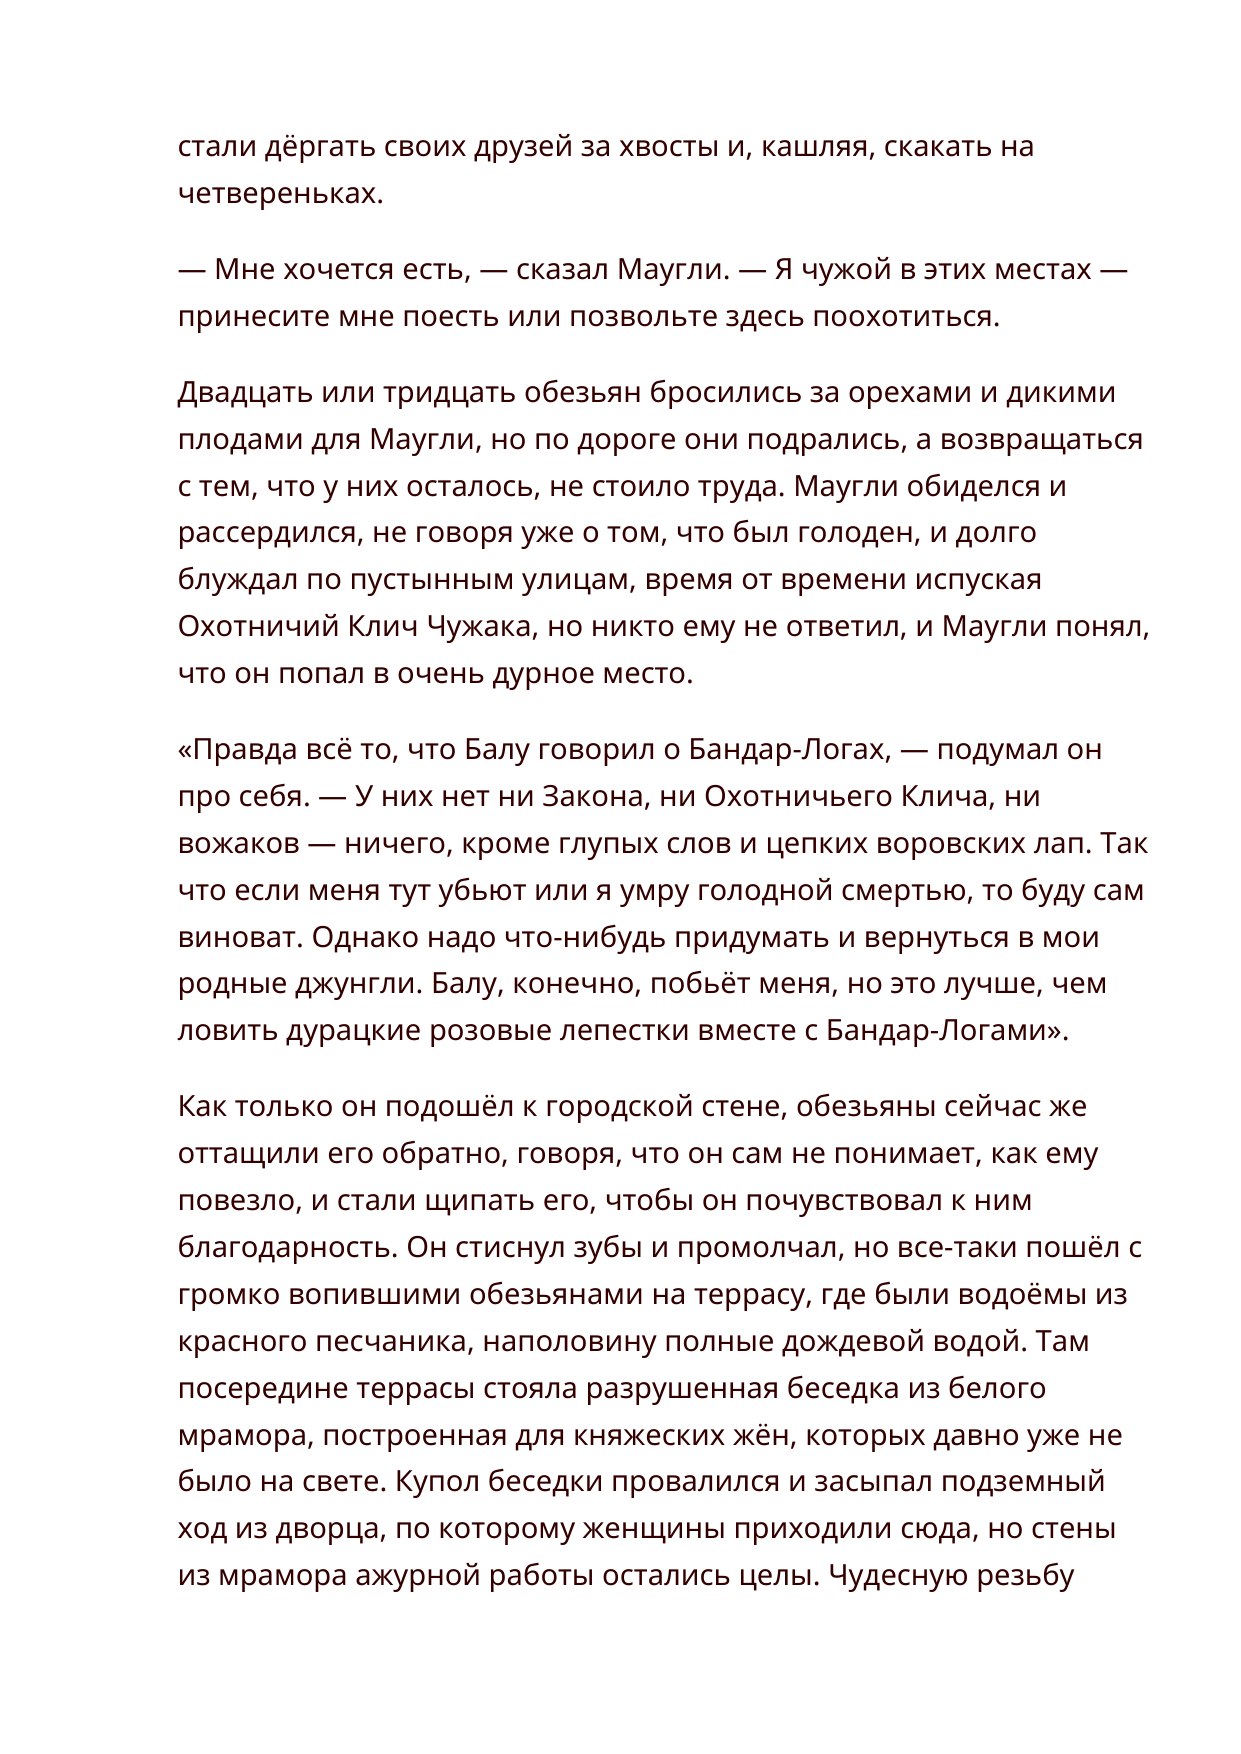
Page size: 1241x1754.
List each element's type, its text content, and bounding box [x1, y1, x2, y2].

text Как только он подошёл к городской стене, обезьяны сейчас же оттащили его обратно, говоря, что он сам не понимает, как ему повезло, и стали щипать его, чтобы он почувствовал к ним благодарность. Он стиснул зубы и промолчал, но все-таки пошёл с громко вопившими обезьянами на террасу, где были водоёмы из красного песчаника, наполовину полные дождевой водой. Там посередине террасы стояла разрушенная беседка из белого мрамора, построенная для княжеских жён, которых давно уже не было на свете. Купол беседки провалился и засыпал подземный ход из дворца, по которому женщины приходили сюда, но стены из мрамора ажурной работы остались целы. Чудесную резьбу [177, 1078, 1152, 1594]
text — Мне хочется есть, — сказал Маугли. — Я чужой в этих местах — принесите мне поесть или позвольте здесь поохотиться. [177, 241, 1152, 335]
text Двадцать или тридцать обезьян бросились за орехами и дикими плодами для Маугли, но по дороге они подрались, а возвращаться с тем, что у них осталось, не стоило труда. Маугли обиделся и рассердился, не говоря уже о том, что был голоден, и долго блуждал по пустынным улицам, время от времени испуская Охотничий Клич Чужака, но никто ему не ответил, и Маугли понял, что он попал в очень дурное место. [177, 364, 1152, 692]
text «Правда всё то, что Балу говорил о Бандар-Логах, — подумал он про себя. — У них нет ни Закона, ни Охотничьего Клича, ни вожаков — ничего, кроме глупых слов и цепких воровских лап. Так что если меня тут убьют или я умру голодной смертью, то буду сам виноват. Однако надо что-нибудь придумать и вернуться в мои родные джунгли. Балу, конечно, побьёт меня, но это лучше, чем ловить дурацкие розовые лепестки вместе с Бандар-Логами». [177, 721, 1152, 1049]
text стали дёргать своих друзей за хвосты и, кашляя, скакать на четвереньках. [177, 118, 1152, 212]
